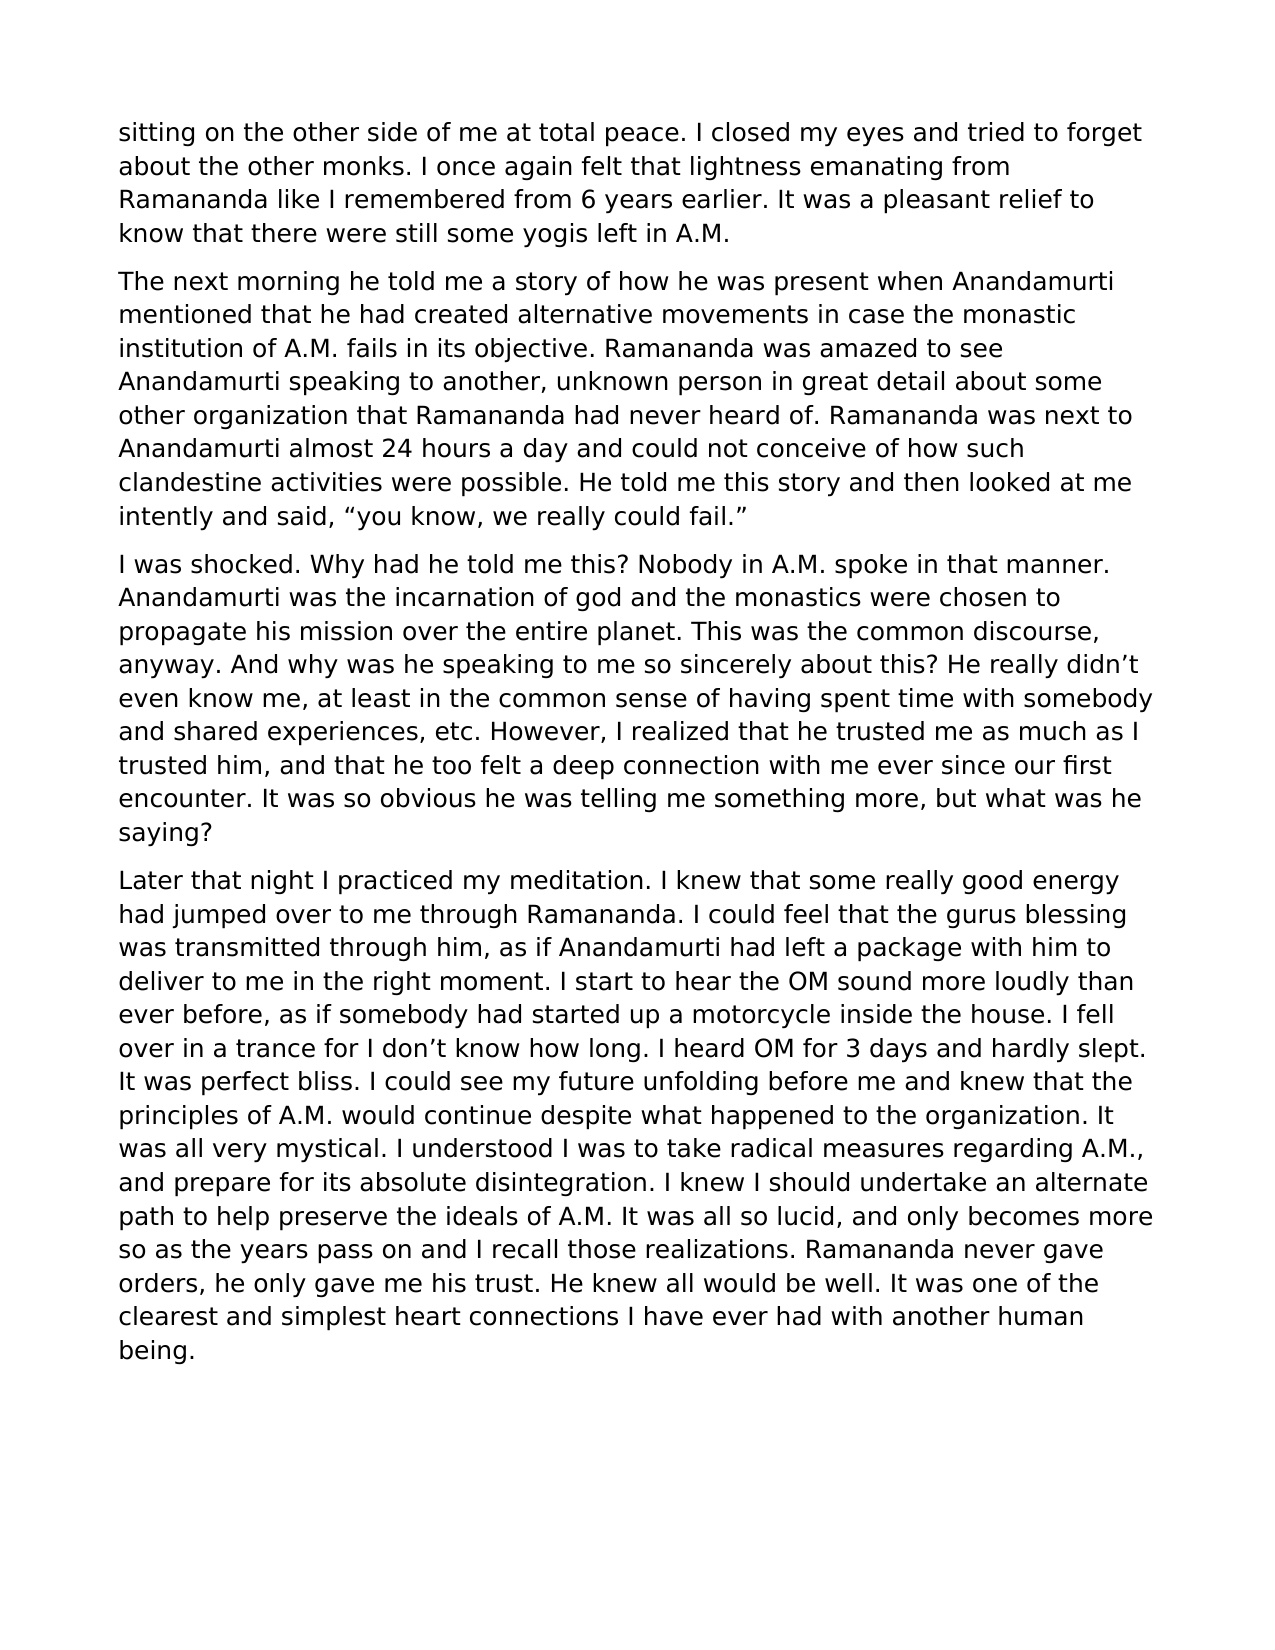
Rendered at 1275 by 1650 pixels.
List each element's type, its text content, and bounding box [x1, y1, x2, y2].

text The next morning he told me a story of how he was present when Anandamurti mentioned that he had created alternative movements in case the monastic institution of A.M. fails in its objective. Ramananda was amazed to see Anandamurti speaking to another, unknown person in great detail about some other organization that Ramananda had never heard of. Ramananda was next to Anandamurti almost 24 hours a day and could not conceive of how such clandestine activities were possible. He told me this story and then looked at me intently and said, “you know, we really could fail.” [118, 267, 1157, 531]
text sitting on the other side of me at total peace. I closed my eyes and tried to forget about the other monks. I once again felt that lightness emanating from Ramananda like I remembered from 6 years earlier. It was a pleasant relief to know that there were still some yogis left in A.M. [118, 118, 1157, 248]
text I was shocked. Why had he told me this? Nobody in A.M. spoke in that manner. Anandamurti was the incarnation of god and the monastics were chosen to propagate his mission over the entire planet. This was the common discourse, anyway. And why was he speaking to me so sincerely about this? He really didn’t even know me, at least in the common sense of having spent time with somebody and shared experiences, etc. However, I realized that he trusted me as much as I trusted him, and that he too felt a deep connection with me ever since our first encounter. It was so obvious he was telling me something more, but what was he saying? [118, 550, 1157, 847]
text Later that night I practiced my meditation. I knew that some really good energy had jumped over to me through Ramananda. I could feel that the gurus blessing was transmitted through him, as if Anandamurti had left a package with him to deliver to me in the right moment. I start to hear the OM sound more loudly than ever before, as if somebody had started up a motorcycle inside the house. I fell over in a trance for I don’t know how long. I heard OM for 3 days and hardly slept. It was perfect bliss. I could see my future unfolding before me and knew that the principles of A.M. would continue despite what happened to the organization. It was all very mystical. I understood I was to take radical measures regarding A.M., and prepare for its absolute disintegration. I knew I should undertake an alternate path to help preserve the ideals of A.M. It was all so lucid, and only becomes more so as the years pass on and I recall those realizations. Ramananda never gave orders, he only gave me his trust. He knew all would be well. It was one of the clearest and simplest heart connections I have ever had with another human being. [118, 866, 1157, 1365]
